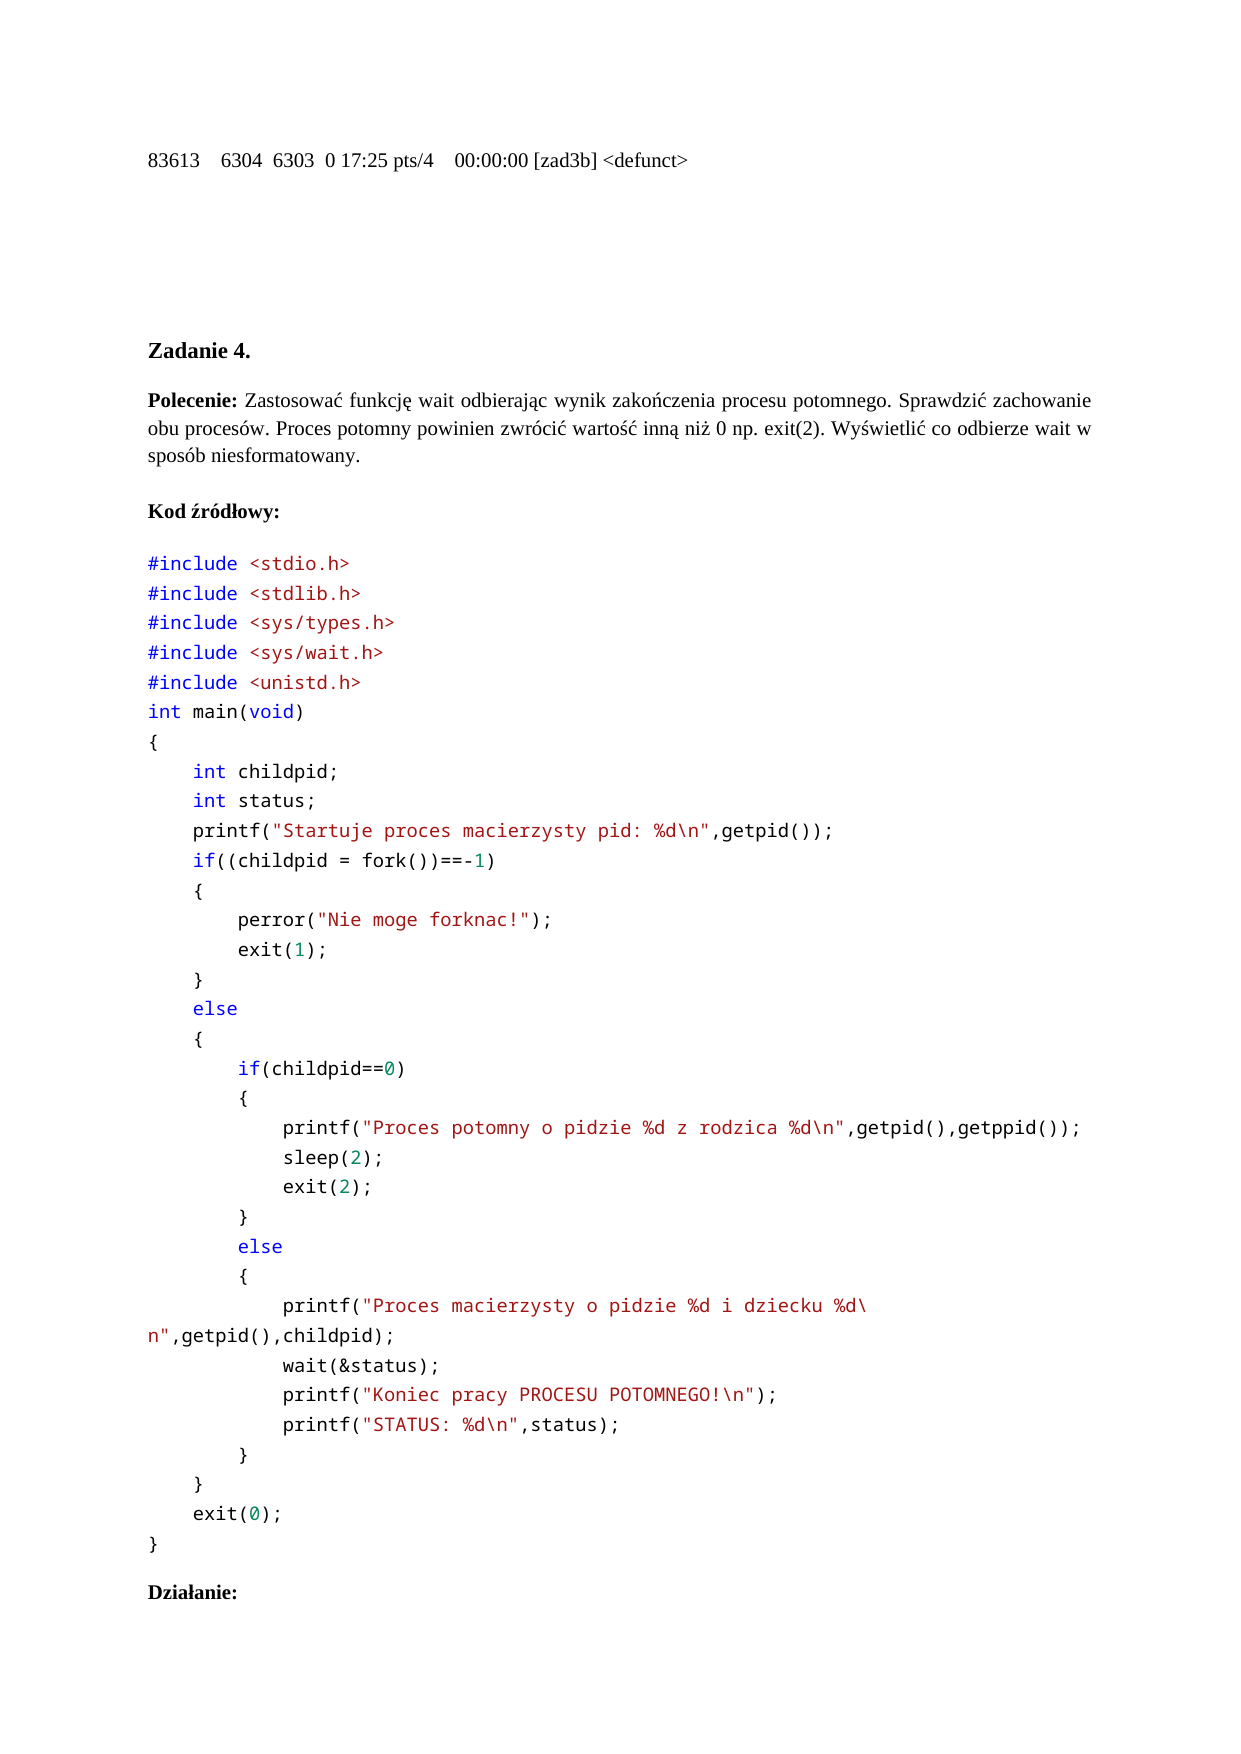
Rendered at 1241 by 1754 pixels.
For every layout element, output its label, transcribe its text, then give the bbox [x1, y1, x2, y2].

text Polecenie: Zastosować funkcję wait odbierając wynik zakończenia procesu potomnego. Sprawdzić zachowanie obu procesów. Proces potomny powinien zwrócić wartość inną niż 0 np. exit(2). Wyświetlić co odbierze wait w sposób niesformatowany. [148, 388, 1093, 467]
text Działanie: [148, 1579, 1093, 1604]
text else [148, 991, 1093, 1021]
text printf("Proces macierzysty o pidzie %d i dziecku %d\n",getpid(),childpid); [148, 1288, 1093, 1348]
text int main(void) [148, 694, 1093, 724]
text } [148, 1199, 1093, 1229]
text sleep(2); [148, 1140, 1093, 1169]
text { [148, 873, 1093, 902]
text } [148, 1466, 1093, 1496]
text #include <sys/types.h> [148, 606, 1093, 635]
text exit(0); [148, 1496, 1093, 1526]
text Zadanie 4. [148, 337, 1093, 363]
text exit(2); [148, 1169, 1093, 1199]
text #include <stdio.h> [148, 550, 1093, 576]
text } [148, 962, 1093, 991]
text #include <stdlib.h> [148, 576, 1093, 606]
text #include <sys/wait.h> [148, 635, 1093, 665]
text { [148, 1259, 1093, 1288]
text exit(1); [148, 932, 1093, 962]
text #include <unistd.h> [148, 665, 1093, 694]
text int status; [148, 784, 1093, 813]
text if(childpid==0) [148, 1051, 1093, 1081]
text 83613 6304 6303 0 17:25 pts/4 00:00:00 [zad3b] <defunct> [148, 148, 1093, 172]
text { [148, 1081, 1093, 1110]
text { [148, 1021, 1093, 1051]
text } [148, 1526, 1093, 1556]
text printf("Startuje proces macierzysty pid: %d\n",getpid()); [148, 813, 1093, 843]
text perror("Nie moge forknac!"); [148, 902, 1093, 932]
text int childpid; [148, 754, 1093, 784]
text } [148, 1437, 1093, 1466]
text printf("STATUS: %d\n",status); [148, 1407, 1093, 1437]
text printf("Koniec pracy PROCESU POTOMNEGO!\n"); [148, 1377, 1093, 1407]
text printf("Proces potomny o pidzie %d z rodzica %d\n",getpid(),getppid()); [148, 1110, 1093, 1140]
text { [148, 724, 1093, 754]
text Kod źródłowy: [148, 499, 1093, 523]
text wait(&status); [148, 1348, 1093, 1377]
text if((childpid = fork())==-1) [148, 843, 1093, 873]
text else [148, 1229, 1093, 1259]
